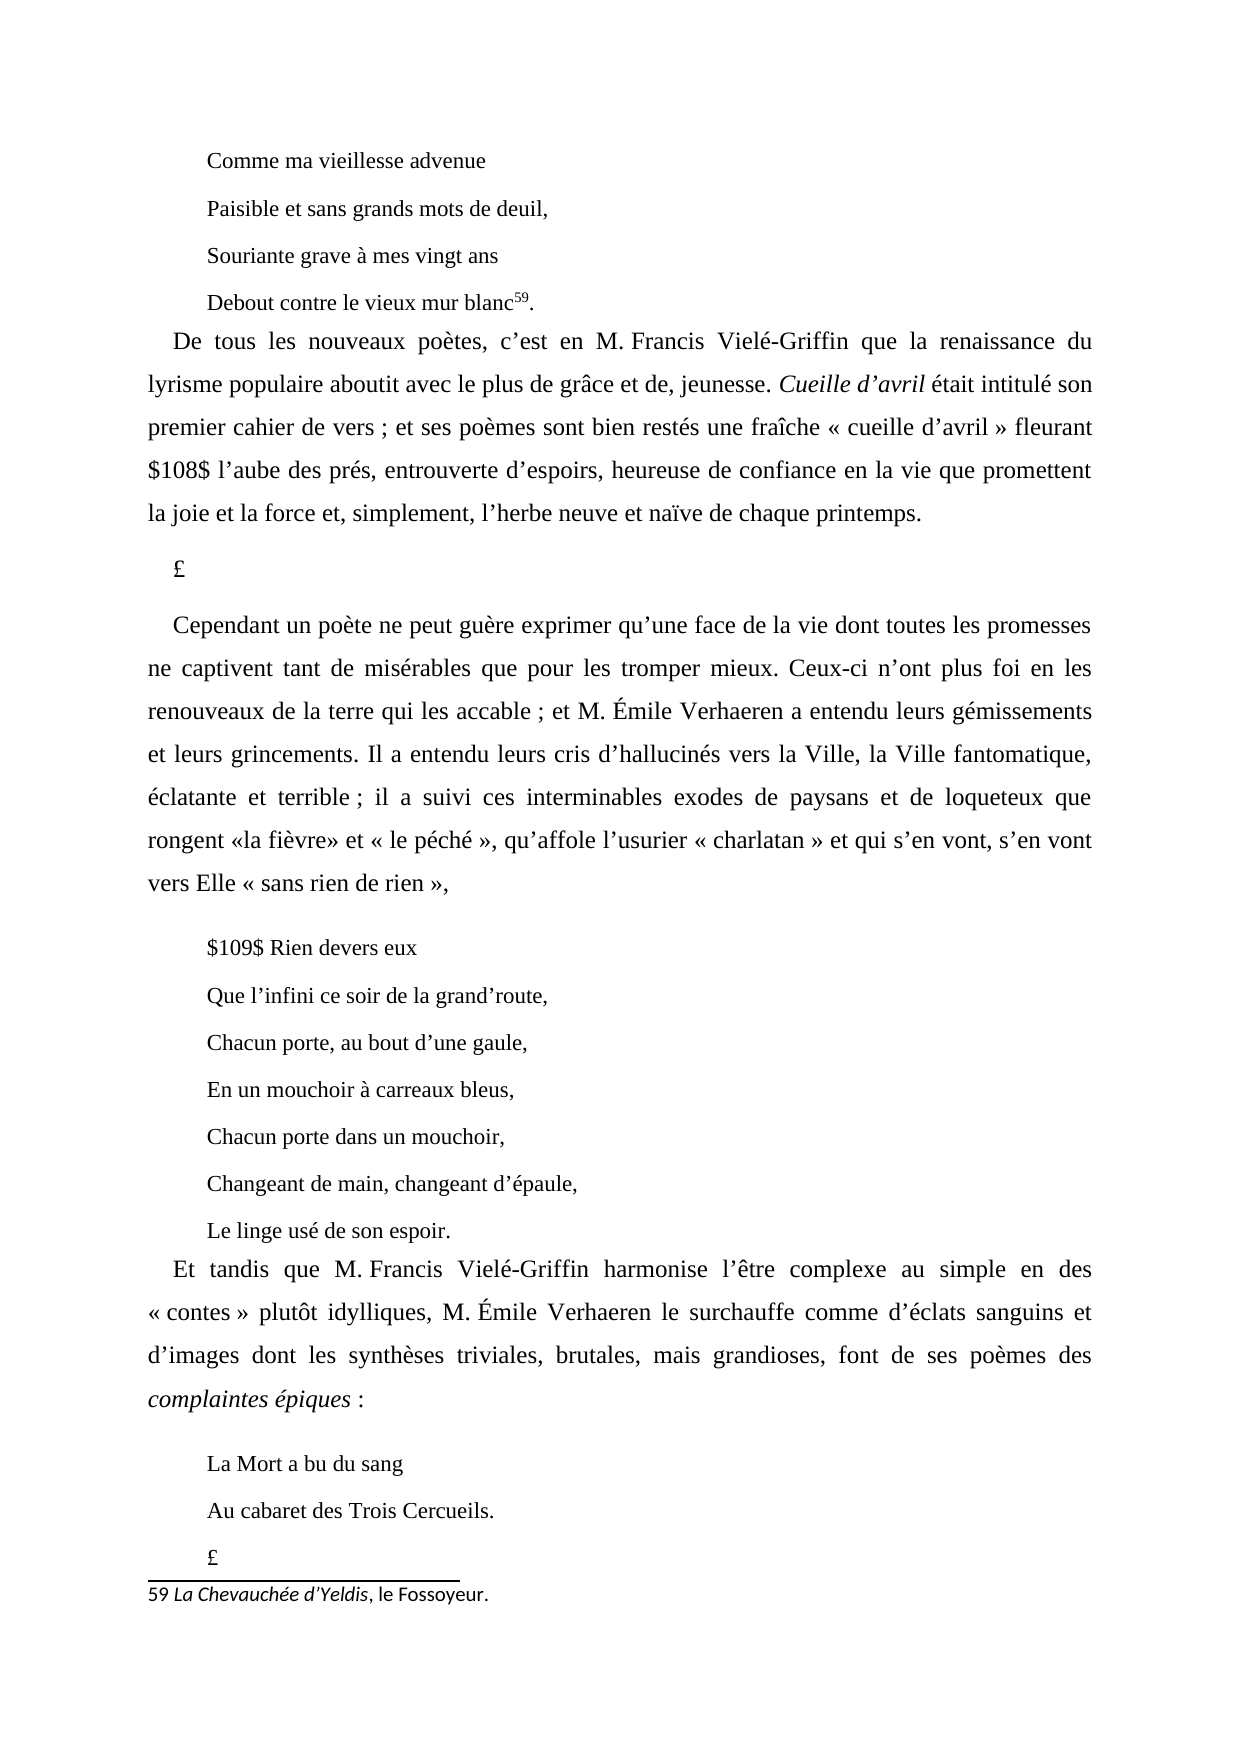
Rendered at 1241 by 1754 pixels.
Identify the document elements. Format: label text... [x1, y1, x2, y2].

text Chacun porte, au bout d’une gaule, [207, 1029, 1093, 1055]
text Chacun porte dans un mouchoir, [207, 1123, 1093, 1149]
text Souriante grave à mes vingt ans [207, 242, 1093, 268]
text Debout contre le vieux mur blanc. [207, 289, 1093, 316]
text £ [207, 1544, 1093, 1571]
text En un mouchoir à carreaux bleus, [207, 1076, 1093, 1102]
text La Mort a bu du sang [207, 1450, 1093, 1476]
text Que l’infini ce soir de la grand’route, [207, 982, 1093, 1008]
text Paisible et sans grands mots de deuil, [207, 195, 1093, 221]
text £ [148, 554, 1093, 583]
text Le linge usé de son espoir. [207, 1218, 1093, 1244]
text $109$ Rien devers eux [207, 934, 1093, 961]
text Et tandis que M. Francis Vielé-Griffin harmonise l’être complexe au simple en des « contes » plutôt idylliques, M. Émile Verhaeren le surchauffe comme d’éclats sanguins et d’images dont les synthèses triviales, brutales, mais grandioses, font de ses poèmes des complaintes épiques : [148, 1254, 1093, 1412]
text Changeant de main, changeant d’épaule, [207, 1170, 1093, 1197]
text Cependant un poète ne peut guère exprimer qu’une face de la vie dont toutes les promesses ne captivent tant de misérables que pour les tromper mieux. Ceux-ci n’ont plus foi en les renouveaux de la terre qui les accable ; et M. Émile Verhaeren a entendu leurs gémissements et leurs grincements. Il a entendu leurs cris d’hallucinés vers la Ville, la Ville fantomatique, éclatante et terrible ; il a suivi ces interminables exodes de paysans et de loqueteux que rongent «la fièvre» et « le péché », qu’affole l’usurier « charlatan » et qui s’en vont, s’en vont vers Elle « sans rien de rien », [148, 610, 1093, 897]
text Au cabaret des Trois Cercueils. [207, 1497, 1093, 1523]
text Comme ma vieillesse advenue [207, 148, 1093, 174]
text La Chevauchée d’Yeldis, le Fossoyeur. [148, 1581, 1093, 1606]
text De tous les nouveaux poètes, c’est en M. Francis Vielé-Griffin que la renaissance du lyrisme populaire aboutit avec le plus de grâce et de, jeunesse. Cueille d’avril était intitulé son premier cahier de vers ; et ses poèmes sont bien restés une fraîche « cueille d’avril » fleurant $108$ l’aube des prés, entrouverte d’espoirs, heureuse de confiance en la vie que promettent la joie et la force et, simplement, l’herbe neuve et naïve de chaque printemps. [148, 326, 1093, 527]
